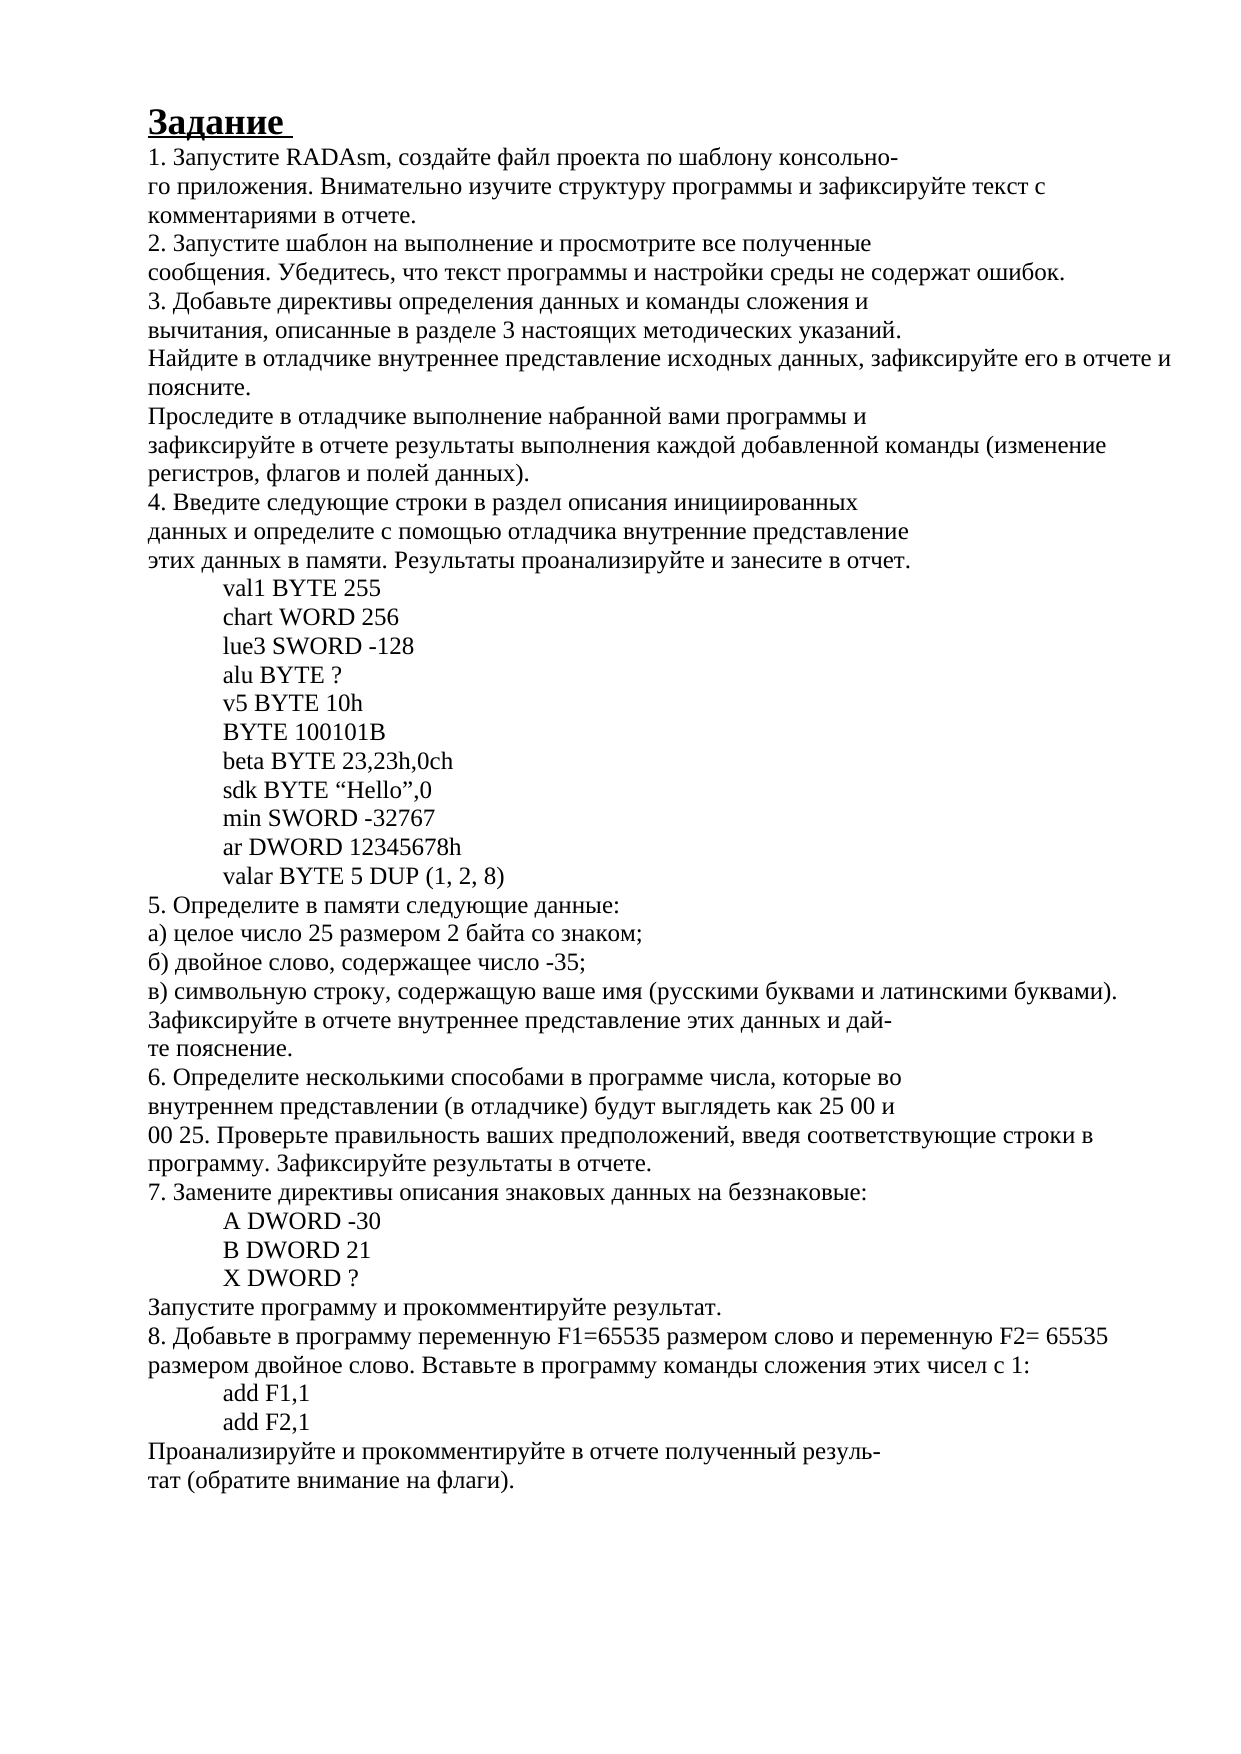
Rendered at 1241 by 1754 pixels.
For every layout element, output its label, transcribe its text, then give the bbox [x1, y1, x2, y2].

text этих данных в памяти. Результаты проанализируйте и занесите в отчет. [148, 545, 1181, 573]
text зафиксируйте в отчете результаты выполнения каждой добавленной команды (изменение регистров, флагов и полей данных). [148, 430, 1181, 487]
text v5 BYTE 10h [223, 688, 1181, 717]
text BYTE 100101B [223, 717, 1181, 746]
text 2. Запустите шаблон на выполнение и просмотрите все полученные [148, 228, 1181, 257]
text б) двойное слово, содержащее число -35; [148, 947, 1181, 976]
text B DWORD 21 [223, 1235, 1181, 1263]
text lue3 SWORD -128 [223, 631, 1181, 660]
text Проанализируйте и прокомментируйте в отчете полученный резуль- [148, 1436, 1181, 1465]
text Задание [148, 99, 1181, 142]
text сообщения. Убедитесь, что текст программы и настройки среды не содержат ошибок. [148, 257, 1181, 286]
text chart WORD 256 [223, 602, 1181, 631]
text 7. Замените директивы описания знаковых данных на беззнаковые: [148, 1177, 1181, 1206]
text вычитания, описанные в разделе 3 настоящих методических указаний. [148, 315, 1181, 343]
text тат (обратите внимание на флаги). [148, 1465, 1181, 1493]
text данных и определите с помощью отладчика внутренние представление [148, 516, 1181, 545]
text 3. Добавьте директивы определения данных и команды сложения и [148, 286, 1181, 315]
text внутреннем представлении (в отладчике) будут выглядеть как 25 00 и [148, 1091, 1181, 1120]
text те пояснение. [148, 1033, 1181, 1062]
text 6. Определите несколькими способами в программе числа, которые во [148, 1062, 1181, 1091]
text 4. Введите следующие строки в раздел описания инициированных [148, 487, 1181, 516]
text Проследите в отладчике выполнение набранной вами программы и [148, 401, 1181, 430]
text 5. Определите в памяти следующие данные: [148, 890, 1181, 918]
text beta BYTE 23,23h,0ch [223, 746, 1181, 775]
text Запустите программу и прокомментируйте результат. [148, 1292, 1181, 1321]
text min SWORD -32767 [223, 803, 1181, 832]
text Зафиксируйте в отчете внутреннее представление этих данных и дай- [148, 1005, 1181, 1033]
text X DWORD ? [223, 1263, 1181, 1292]
text в) символьную строку, содержащую ваше имя (русскими буквами и латинскими буквами). [148, 976, 1181, 1005]
text ar DWORD 12345678h [223, 832, 1181, 861]
text alu BYTE ? [223, 660, 1181, 688]
text 00 25. Проверьте правильность ваших предположений, введя соответствующие строки в программу. Зафиксируйте результаты в отчете. [148, 1120, 1181, 1177]
text а) целое число 25 размером 2 байта со знаком; [148, 918, 1181, 947]
text 1. Запустите RADAsm, создайте файл проекта по шаблону консольно- [148, 142, 1181, 171]
text add F1,1 [223, 1378, 1181, 1407]
text val1 BYTE 255 [223, 573, 1181, 602]
text Найдите в отладчике внутреннее представление исходных данных, зафиксируйте его в отчете и поясните. [148, 343, 1181, 401]
text A DWORD -30 [223, 1206, 1181, 1235]
text го приложения. Внимательно изучите структуру программы и зафиксируйте текст с комментариями в отчете. [148, 171, 1181, 228]
text add F2,1 [223, 1407, 1181, 1436]
text valar BYTE 5 DUP (1, 2, 8) [223, 861, 1181, 890]
text 8. Добавьте в программу переменную F1=65535 размером слово и переменную F2= 65535 размером двойное слово. Вставьте в программу команды сложения этих чисел с 1: [148, 1321, 1181, 1378]
text sdk BYTE “Hello”,0 [223, 775, 1181, 803]
